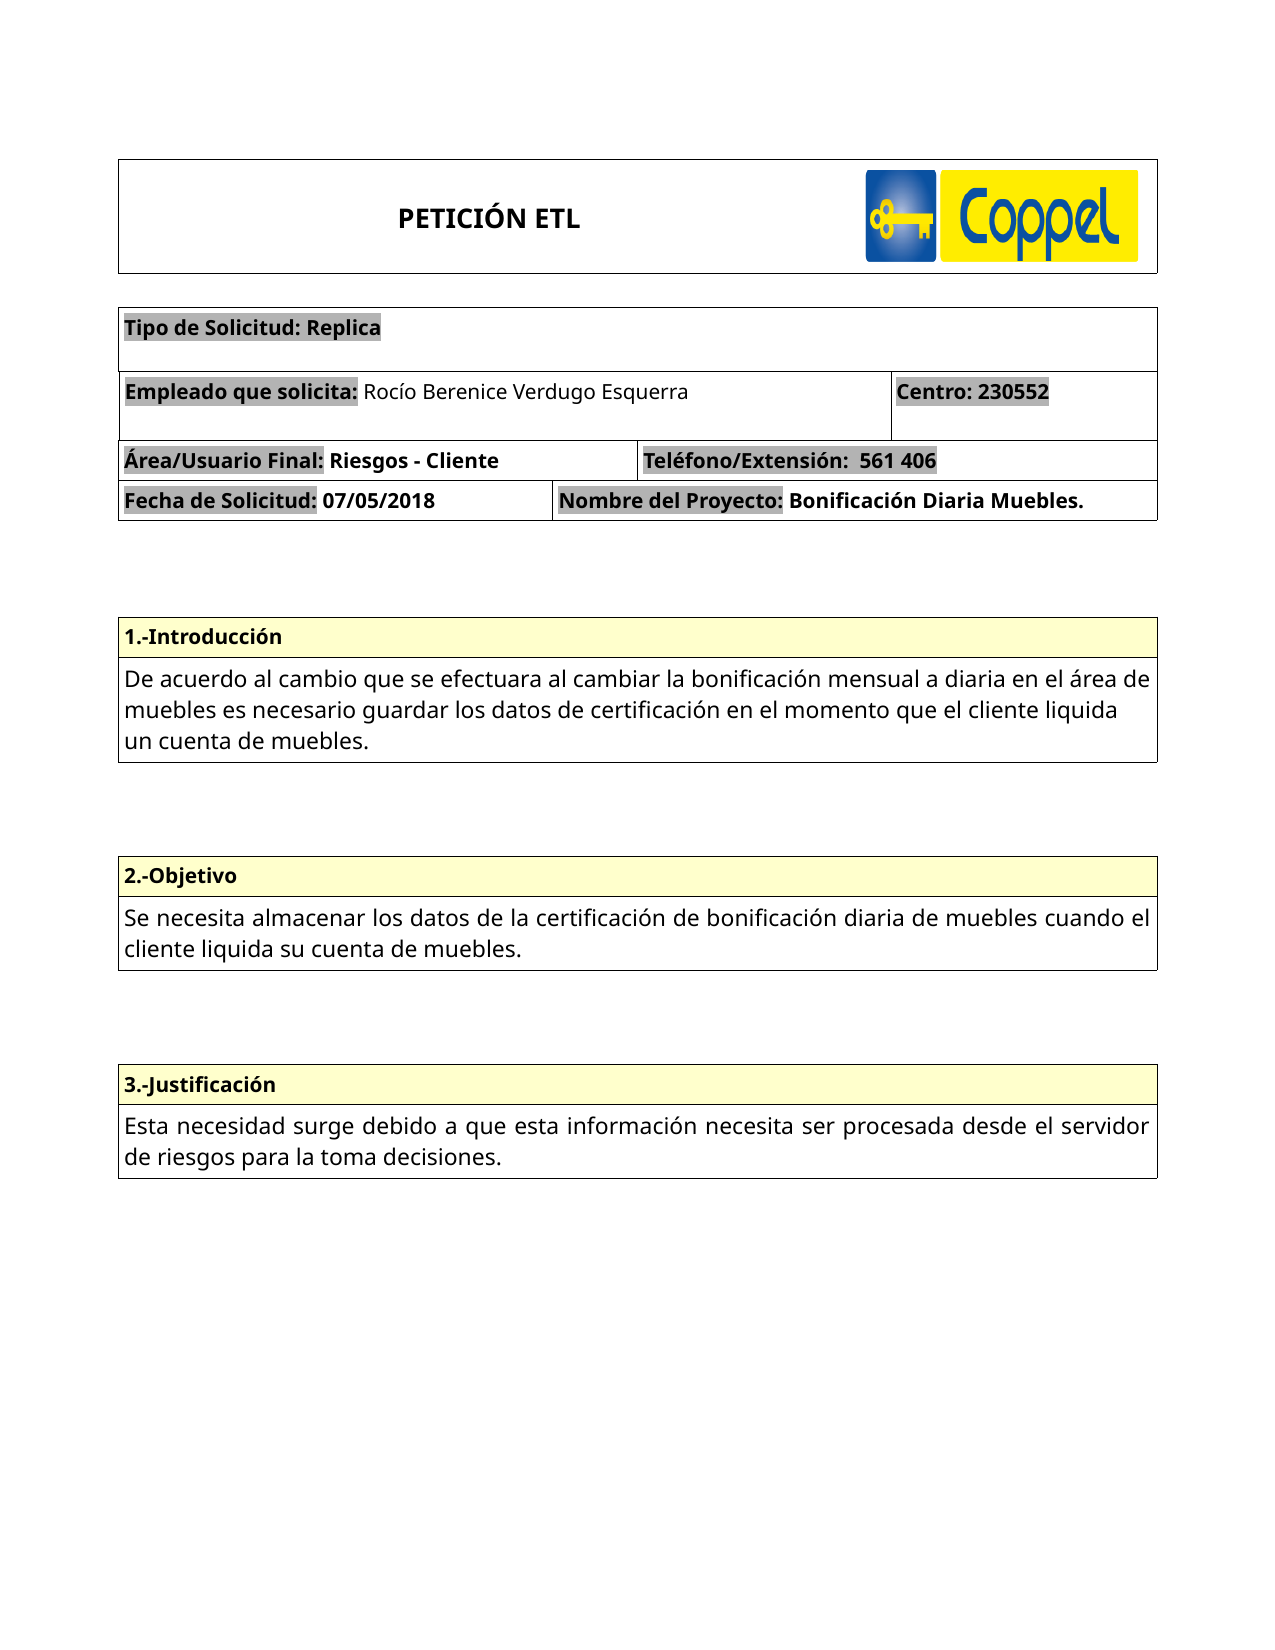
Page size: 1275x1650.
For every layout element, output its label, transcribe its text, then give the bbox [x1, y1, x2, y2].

table_header 3.-Justificación [119, 1065, 1157, 1104]
picture [865, 170, 1139, 262]
table_header Nombre del Proyecto: Bonificación Diaria Muebles. [553, 481, 1157, 520]
table_header Empleado que solicita: Rocío Berenice Verdugo Esquerra [120, 372, 891, 440]
table_header PETICIÓN ETL [119, 160, 1157, 273]
table_header Teléfono/Extensión: 561 406 [638, 441, 1157, 480]
table_header 1.-Introducción [119, 618, 1157, 657]
table_header 2.-Objetivo [119, 857, 1157, 896]
table_header Área/Usuario Final: Riesgos - Cliente [119, 441, 637, 480]
table_header Tipo de Solicitud: Replica [119, 308, 1157, 371]
table_header Se necesita almacenar los datos de la certificación de bonificación diaria de muebles cuando el cliente liquida su cuenta de muebles. [119, 897, 1157, 970]
table_header Fecha de Solicitud: 07/05/2018 [119, 481, 552, 520]
table_cell Esta necesidad surge debido a que esta información necesita ser procesada desde el servidor de riesgos para la toma decisiones. [119, 1105, 1157, 1178]
table_header Centro: 230552 [892, 372, 1157, 440]
table_cell De acuerdo al cambio que se efectuara al cambiar la bonificación mensual a diaria en el área de muebles es necesario guardar los datos de certificación en el momento que el cliente liquida un cuenta de muebles. [119, 658, 1157, 762]
